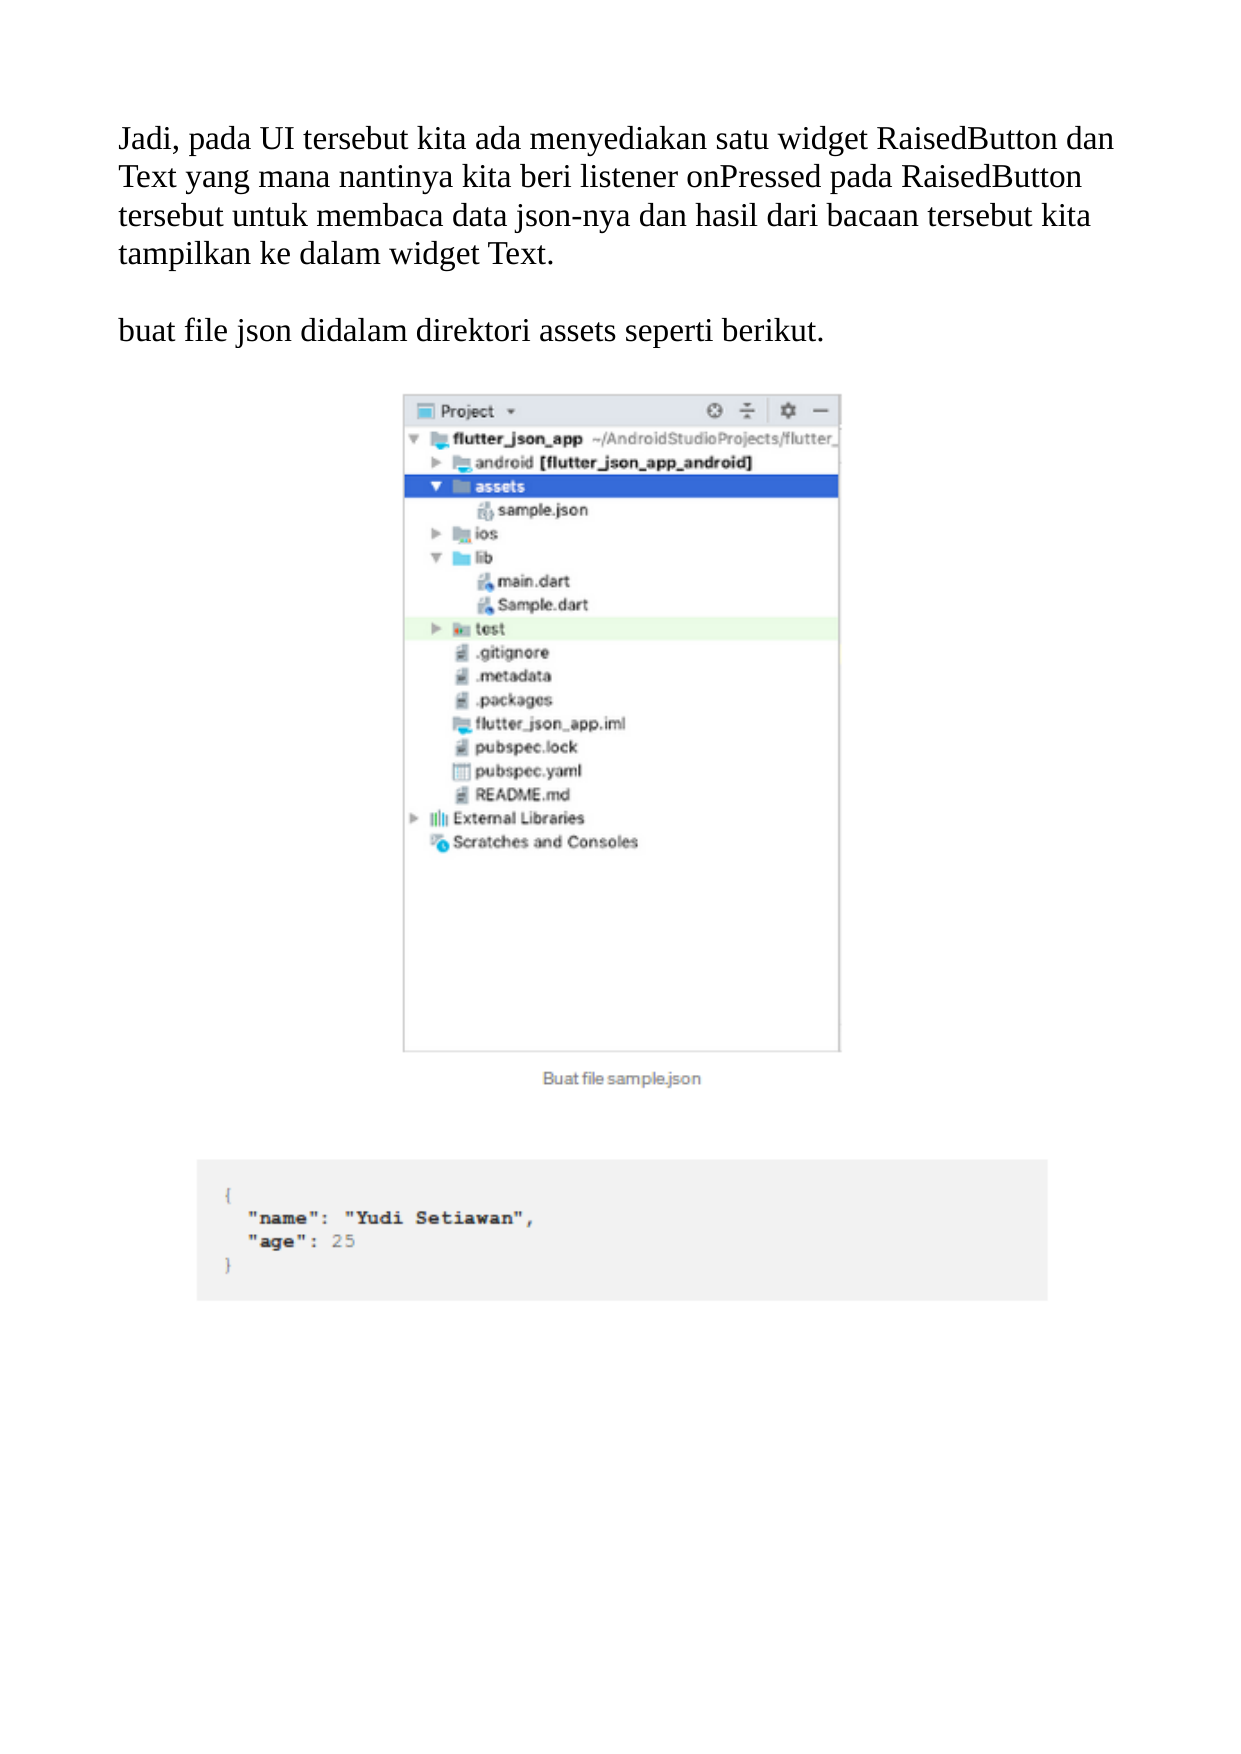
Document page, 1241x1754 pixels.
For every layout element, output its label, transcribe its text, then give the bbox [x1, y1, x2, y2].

text buat file json didalam direktori assets seperti berikut. [118, 310, 1122, 348]
picture [175, 348, 1066, 1319]
text Jadi, pada UI tersebut kita ada menyediakan satu widget RaisedButton dan Text yang mana nantinya kita beri listener onPressed pada RaisedButton tersebut untuk membaca data json-nya dan hasil dari bacaan tersebut kita tampilkan ke dalam widget Text. [118, 118, 1122, 271]
